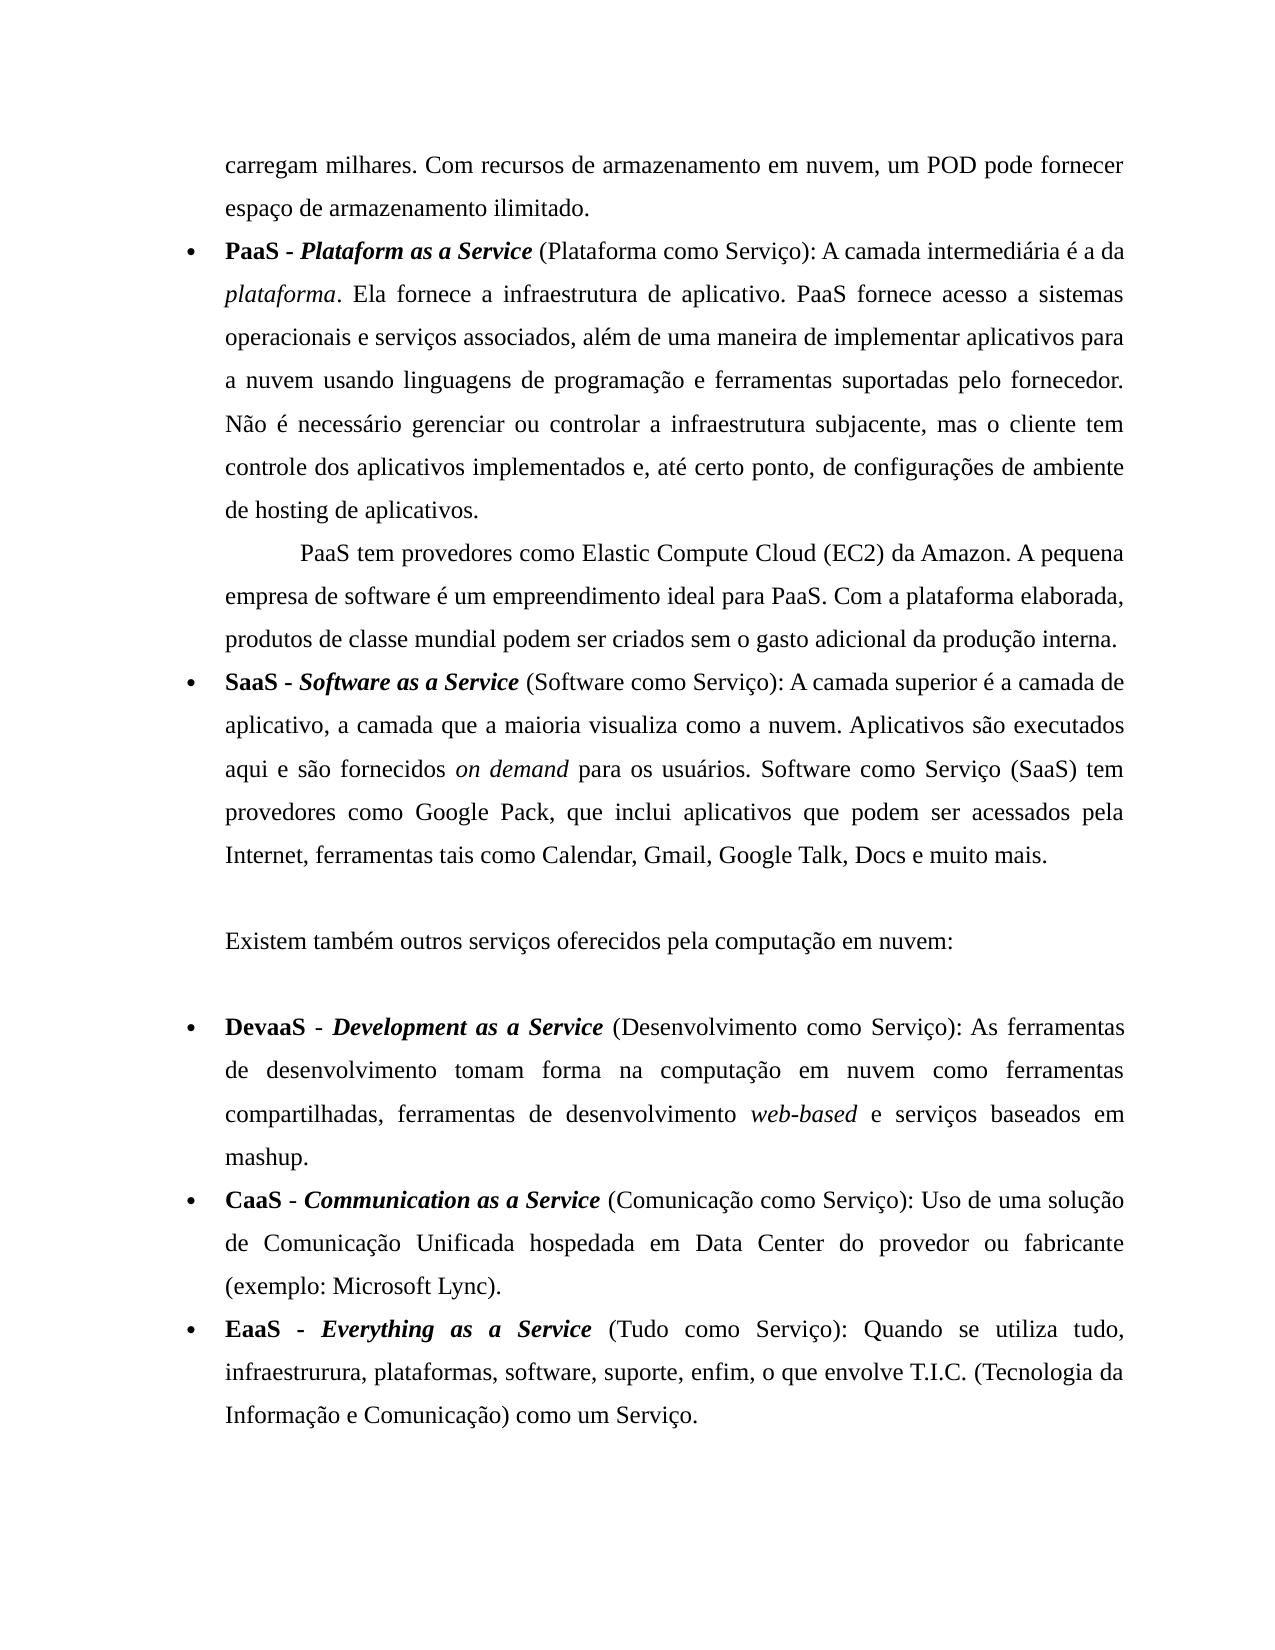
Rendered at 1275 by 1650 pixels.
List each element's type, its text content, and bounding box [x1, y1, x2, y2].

list SaaS - Software as a Service (Software como Serviço): A camada superior é a camada de aplicativo, a camada que a maioria visualiza como a nuvem. Aplicativos são executados aqui e são fornecidos on demand para os usuários. Software como Serviço (SaaS) tem provedores como Google Pack, que inclui aplicativos que podem ser acessados pela Internet, ferramentas tais como Calendar, Gmail, Google Talk, Docs e muito mais. [187, 667, 1125, 869]
list PaaS - Plataform as a Service (Plataforma como Serviço): A camada intermediária é a da plataforma. Ela fornece a infraestrutura de aplicativo. PaaS fornece acesso a sistemas operacionais e serviços associados, além de uma maneira de implementar aplicativos para a nuvem usando linguagens de programação e ferramentas suportadas pelo fornecedor. Não é necessário gerenciar ou controlar a infraestrutura subjacente, mas o cliente tem controle dos aplicativos implementados e, até certo ponto, de configurações de ambiente de hosting de aplicativos. [187, 236, 1125, 524]
text PaaS tem provedores como Elastic Compute Cloud (EC2) da Amazon. A pequena empresa de software é um empreendimento ideal para PaaS. Com a plataforma elaborada, produtos de classe mundial podem ser criados sem o gasto adicional da produção interna. [225, 538, 1125, 653]
text Existem também outros serviços oferecidos pela computação em nuvem: [150, 926, 1125, 955]
list CaaS - Communication as a Service (Comunicação como Serviço): Uso de uma solução de Comunicação Unificada hospedada em Data Center do provedor ou fabricante (exemplo: Microsoft Lync). [187, 1185, 1125, 1300]
list DevaaS - Development as a Service (Desenvolvimento como Serviço): As ferramentas de desenvolvimento tomam forma na computação em nuvem como ferramentas compartilhadas, ferramentas de desenvolvimento web-based e serviços baseados em mashup. [187, 1012, 1125, 1171]
list EaaS - Everything as a Service (Tudo como Serviço): Quando se utiliza tudo, infraestrurura, plataformas, software, suporte, enfim, o que envolve T.I.C. (Tecnologia da Informação e Comunicação) como um Serviço. [187, 1314, 1125, 1429]
text carregam milhares. Com recursos de armazenamento em nuvem, um POD pode fornecer espaço de armazenamento ilimitado. [225, 150, 1125, 222]
